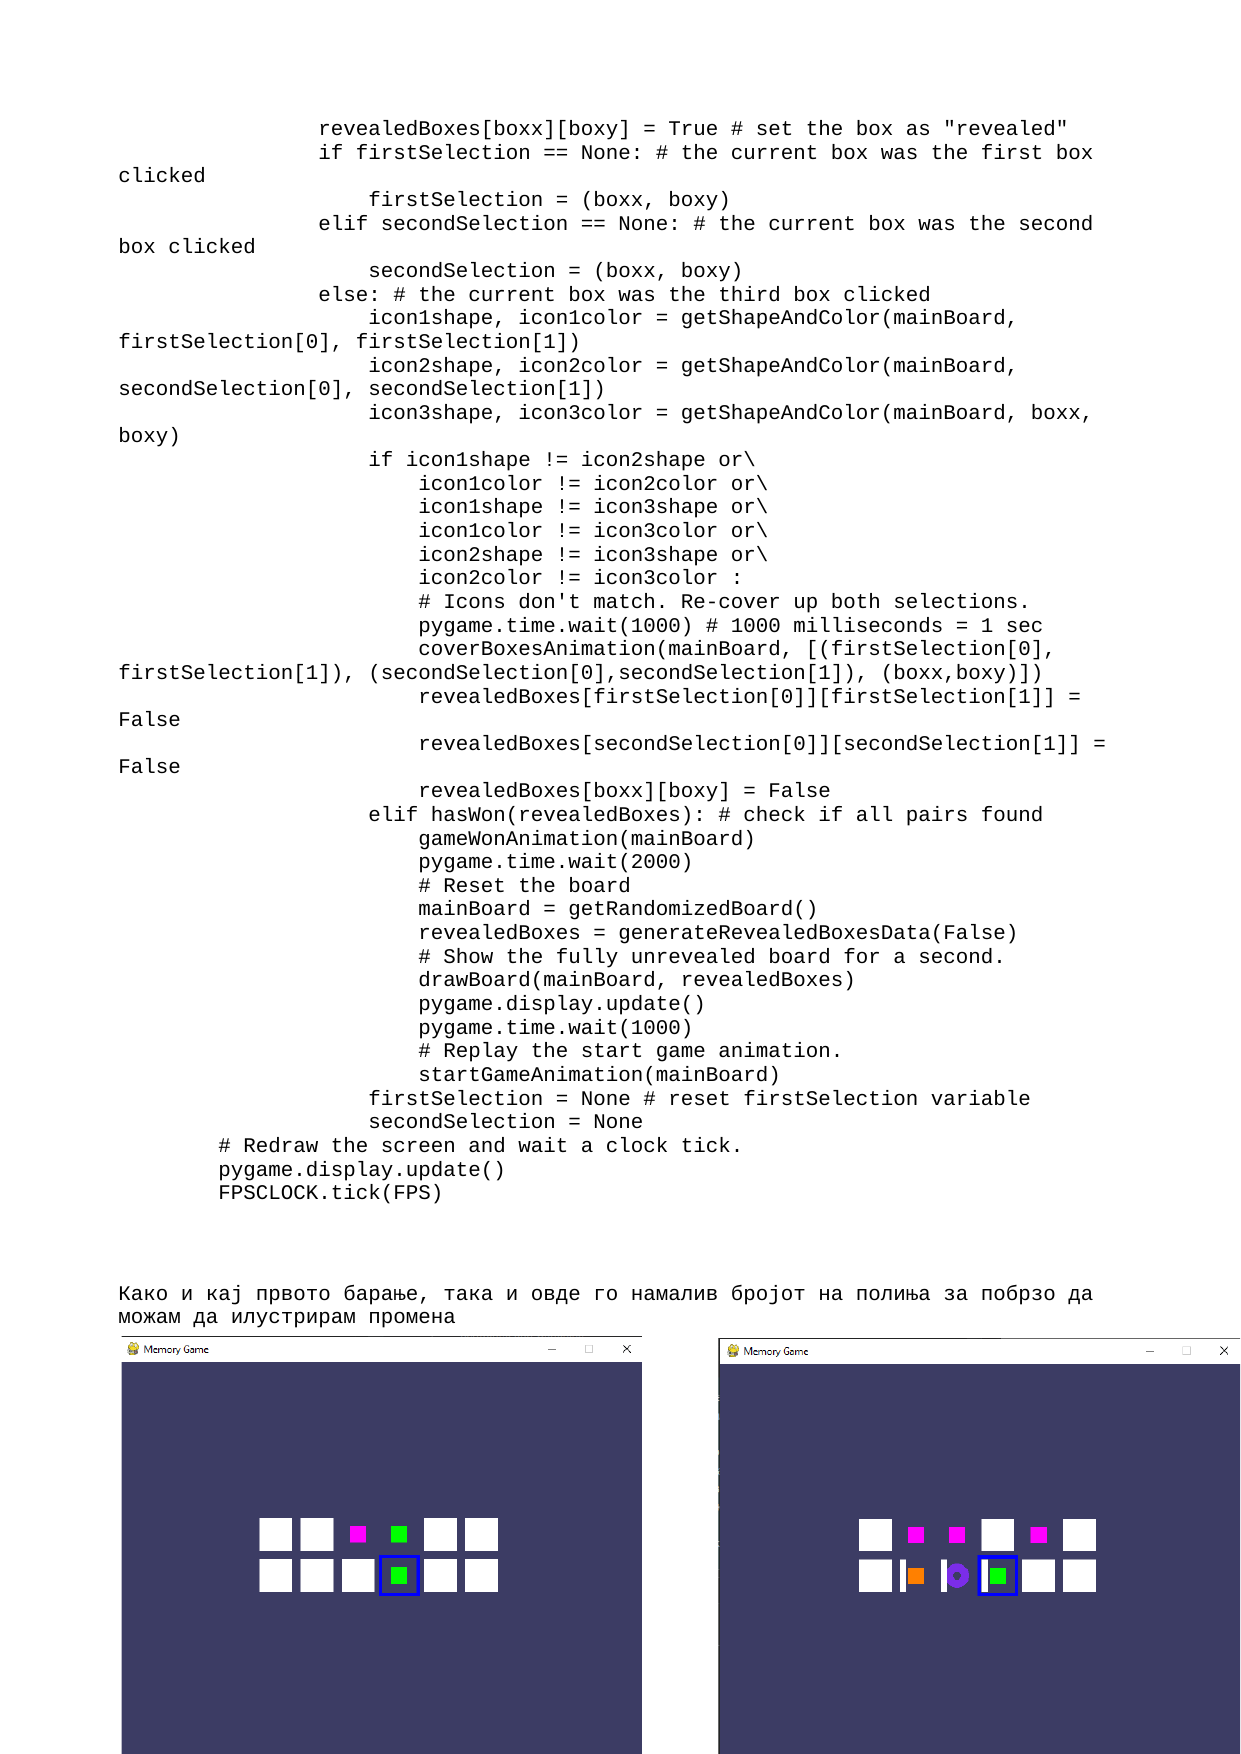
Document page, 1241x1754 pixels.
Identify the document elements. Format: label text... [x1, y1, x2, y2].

text secondSelection = (boxx, boxy) [118, 260, 1122, 284]
text icon2color != icon3color : [118, 567, 1122, 591]
text pygame.display.update() [118, 993, 1122, 1017]
text revealedBoxes[boxx][boxy] = False [118, 780, 1122, 804]
text icon1shape, icon1color = getShapeAndColor(mainBoard, firstSelection[0], firstSelection[1]) [118, 307, 1122, 354]
text # Replay the start game animation. [118, 1040, 1122, 1064]
text gameWonAnimation(mainBoard) [118, 827, 1122, 851]
text revealedBoxes[boxx][boxy] = True # set the box as "revealed" [118, 118, 1122, 142]
picture [121, 1336, 642, 1754]
text icon2shape, icon2color = getShapeAndColor(mainBoard, secondSelection[0], secondSelection[1]) [118, 354, 1122, 402]
text icon1color != icon2color or\ [118, 473, 1122, 496]
text # Show the fully unrevealed board for a second. [118, 946, 1122, 969]
text elif secondSelection == None: # the current box was the second box clicked [118, 213, 1122, 260]
text icon1shape != icon3shape or\ [118, 496, 1122, 520]
text firstSelection = (boxx, boxy) [118, 189, 1122, 213]
text pygame.display.update() [118, 1158, 1122, 1182]
text icon2shape != icon3shape or\ [118, 544, 1122, 567]
text pygame.time.wait(1000) [118, 1017, 1122, 1040]
text Како и кај првото барање, така и овде го намалив бројот на полиња за побрзо да можам да илустрирам промена [118, 1283, 1122, 1330]
text FPSCLOCK.tick(FPS) [118, 1182, 1122, 1206]
text icon3shape, icon3color = getShapeAndColor(mainBoard, boxx, boxy) [118, 402, 1122, 449]
text startGameAnimation(mainBoard) [118, 1064, 1122, 1088]
text icon1color != icon3color or\ [118, 520, 1122, 544]
text # Redraw the screen and wait a clock tick. [118, 1135, 1122, 1158]
text coverBoxesAnimation(mainBoard, [(firstSelection[0], firstSelection[1]), (secondSelection[0],secondSelection[1]), (boxx,boxy)]) [118, 638, 1122, 686]
text secondSelection = None [118, 1111, 1122, 1135]
text revealedBoxes[secondSelection[0]][secondSelection[1]] = False [118, 733, 1122, 780]
text drawBoard(mainBoard, revealedBoxes) [118, 969, 1122, 993]
text elif hasWon(revealedBoxes): # check if all pairs found [118, 804, 1122, 827]
text firstSelection = None # reset firstSelection variable [118, 1088, 1122, 1111]
text if icon1shape != icon2shape or\ [118, 449, 1122, 473]
text revealedBoxes = generateRevealedBoxesData(False) [118, 922, 1122, 946]
text revealedBoxes[firstSelection[0]][firstSelection[1]] = False [118, 686, 1122, 733]
picture [718, 1338, 1241, 1754]
text pygame.time.wait(2000) [118, 851, 1122, 875]
text # Icons don't match. Re-cover up both selections. [118, 591, 1122, 615]
text else: # the current box was the third box clicked [118, 284, 1122, 307]
text pygame.time.wait(1000) # 1000 milliseconds = 1 sec [118, 615, 1122, 638]
text mainBoard = getRandomizedBoard() [118, 898, 1122, 922]
text if firstSelection == None: # the current box was the first box clicked [118, 142, 1122, 189]
text # Reset the board [118, 875, 1122, 898]
